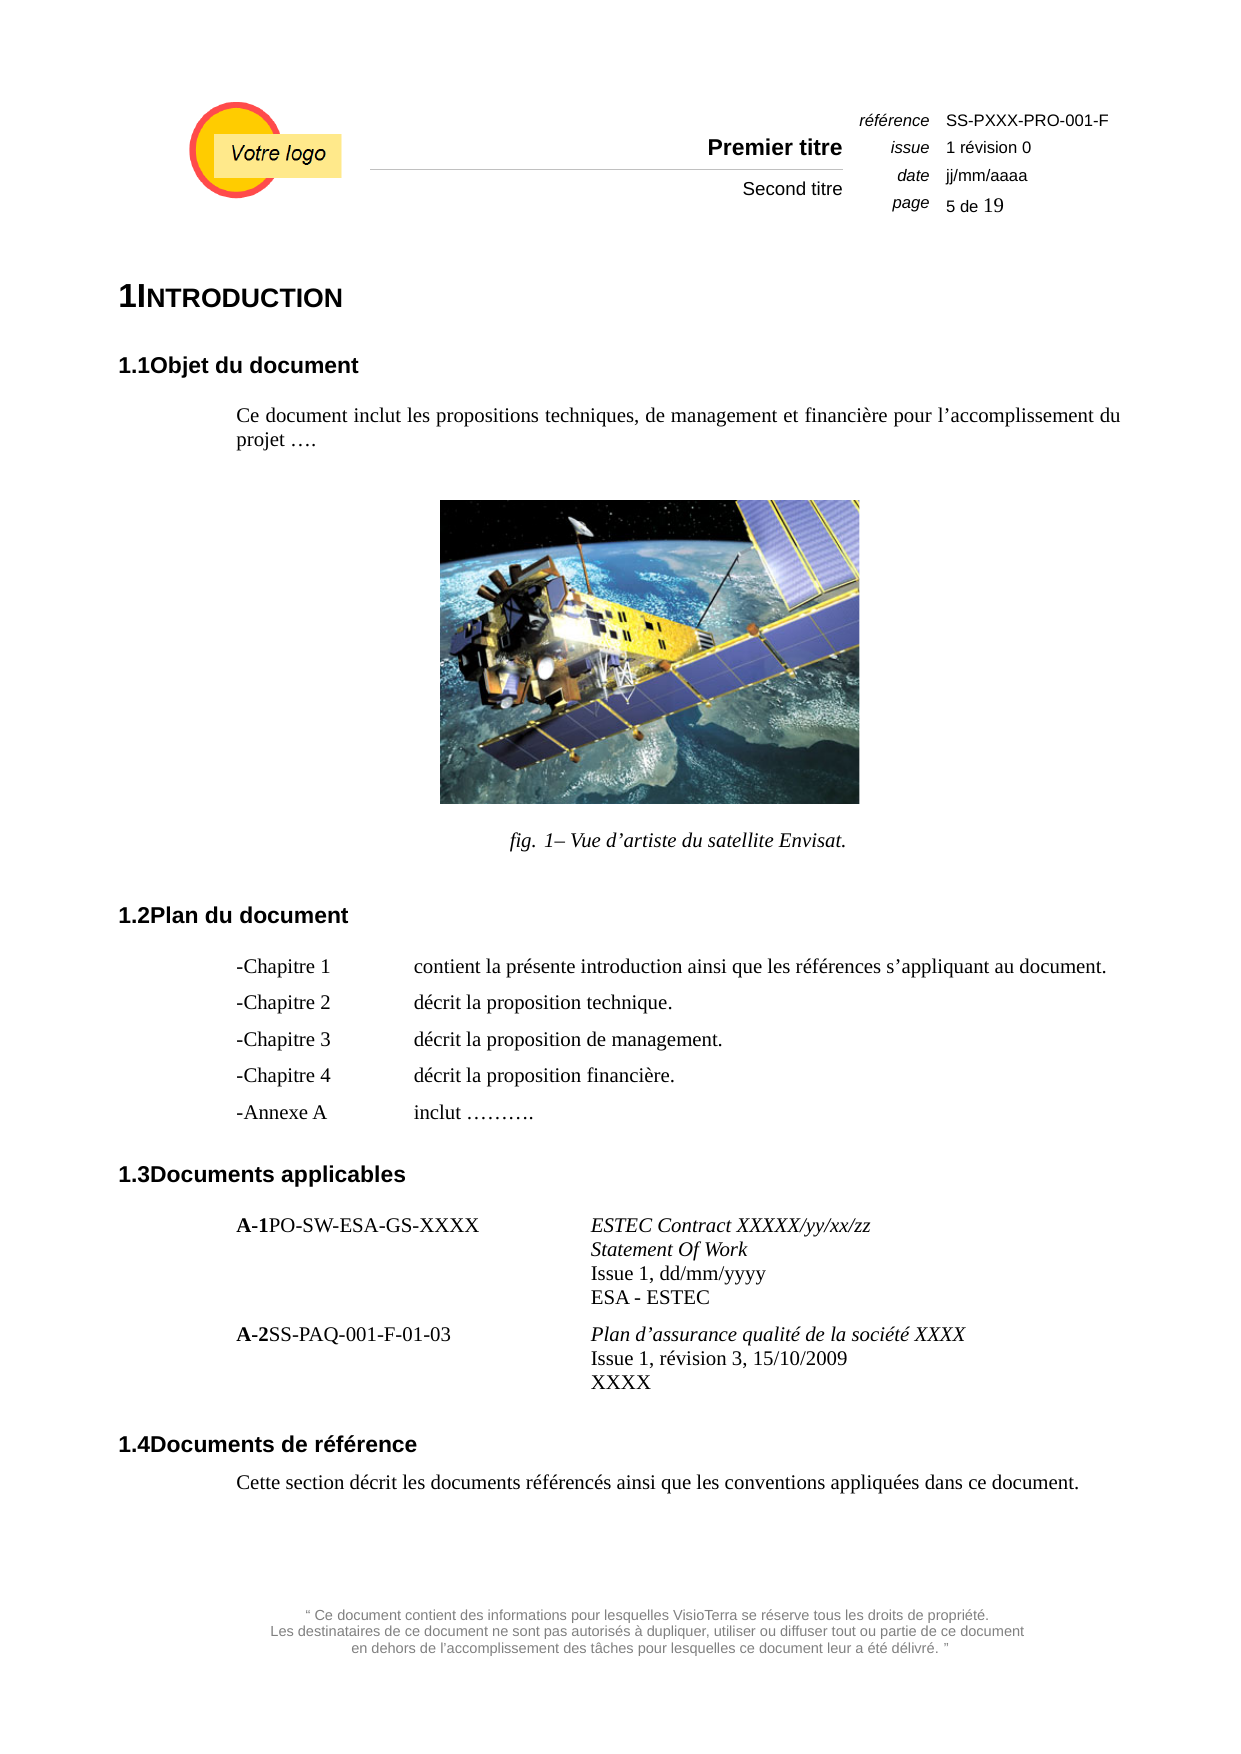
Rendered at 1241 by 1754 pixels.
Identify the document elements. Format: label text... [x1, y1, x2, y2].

list Chapitre 4 décrit la proposition financière. [236, 1063, 1122, 1087]
list PO-SW-ESA-GS-XXXX ESTEC Contract XXXXX/yy/xx/zz Statement Of Work Issue 1, dd/mm/yyyy ESA - ESTEC [236, 1213, 1122, 1309]
list Annexe A inclut ………. [236, 1100, 1122, 1124]
list Chapitre 3 décrit la proposition de management. [236, 1027, 1122, 1051]
subtitle Documents de référence [118, 1431, 1122, 1458]
list – Vue d’artiste du satellite Envisat. [236, 828, 1122, 852]
list Chapitre 1 contient la présente introduction ainsi que les références s’appliquant au document. [236, 954, 1122, 978]
subtitle Documents applicables [118, 1161, 1122, 1188]
list SS-PAQ-001-F-01-03 Plan d’assurance qualité de la société XXXX Issue 1, révision 3, 15/10/2009 XXXX [236, 1322, 1122, 1394]
list Chapitre 2 décrit la proposition technique. [236, 990, 1122, 1014]
text Ce document inclut les propositions techniques, de management et financière pour l’accomplissement du projet …. [236, 403, 1122, 451]
subtitle Objet du document [118, 352, 1122, 378]
subtitle Plan du document [118, 902, 1122, 929]
text Cette section décrit les documents référencés ainsi que les conventions appliquées dans ce document. [236, 1470, 1122, 1494]
subtitle Introduction [118, 276, 1122, 314]
